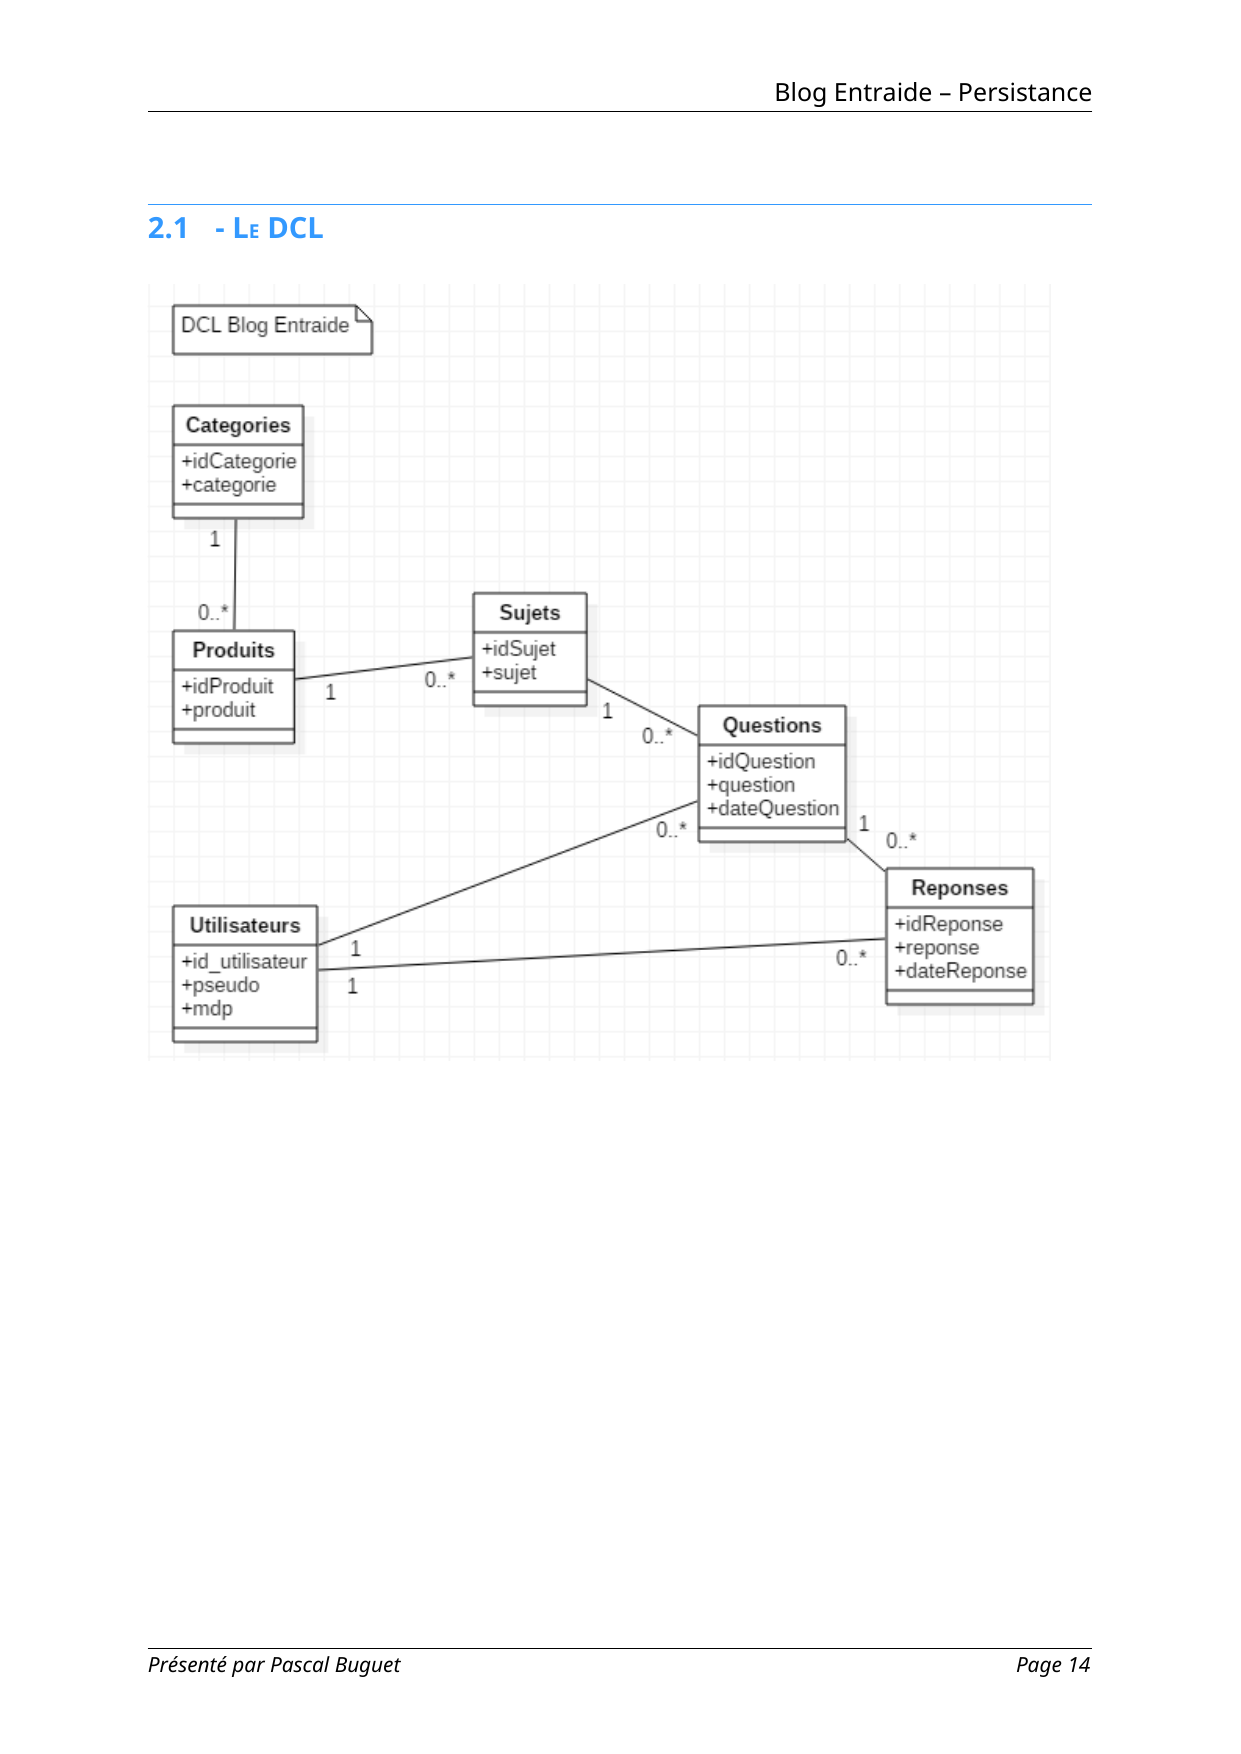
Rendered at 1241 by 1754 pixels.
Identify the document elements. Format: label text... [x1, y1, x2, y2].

picture [147, 284, 1051, 1061]
subtitle - Le DCL [148, 205, 1092, 247]
